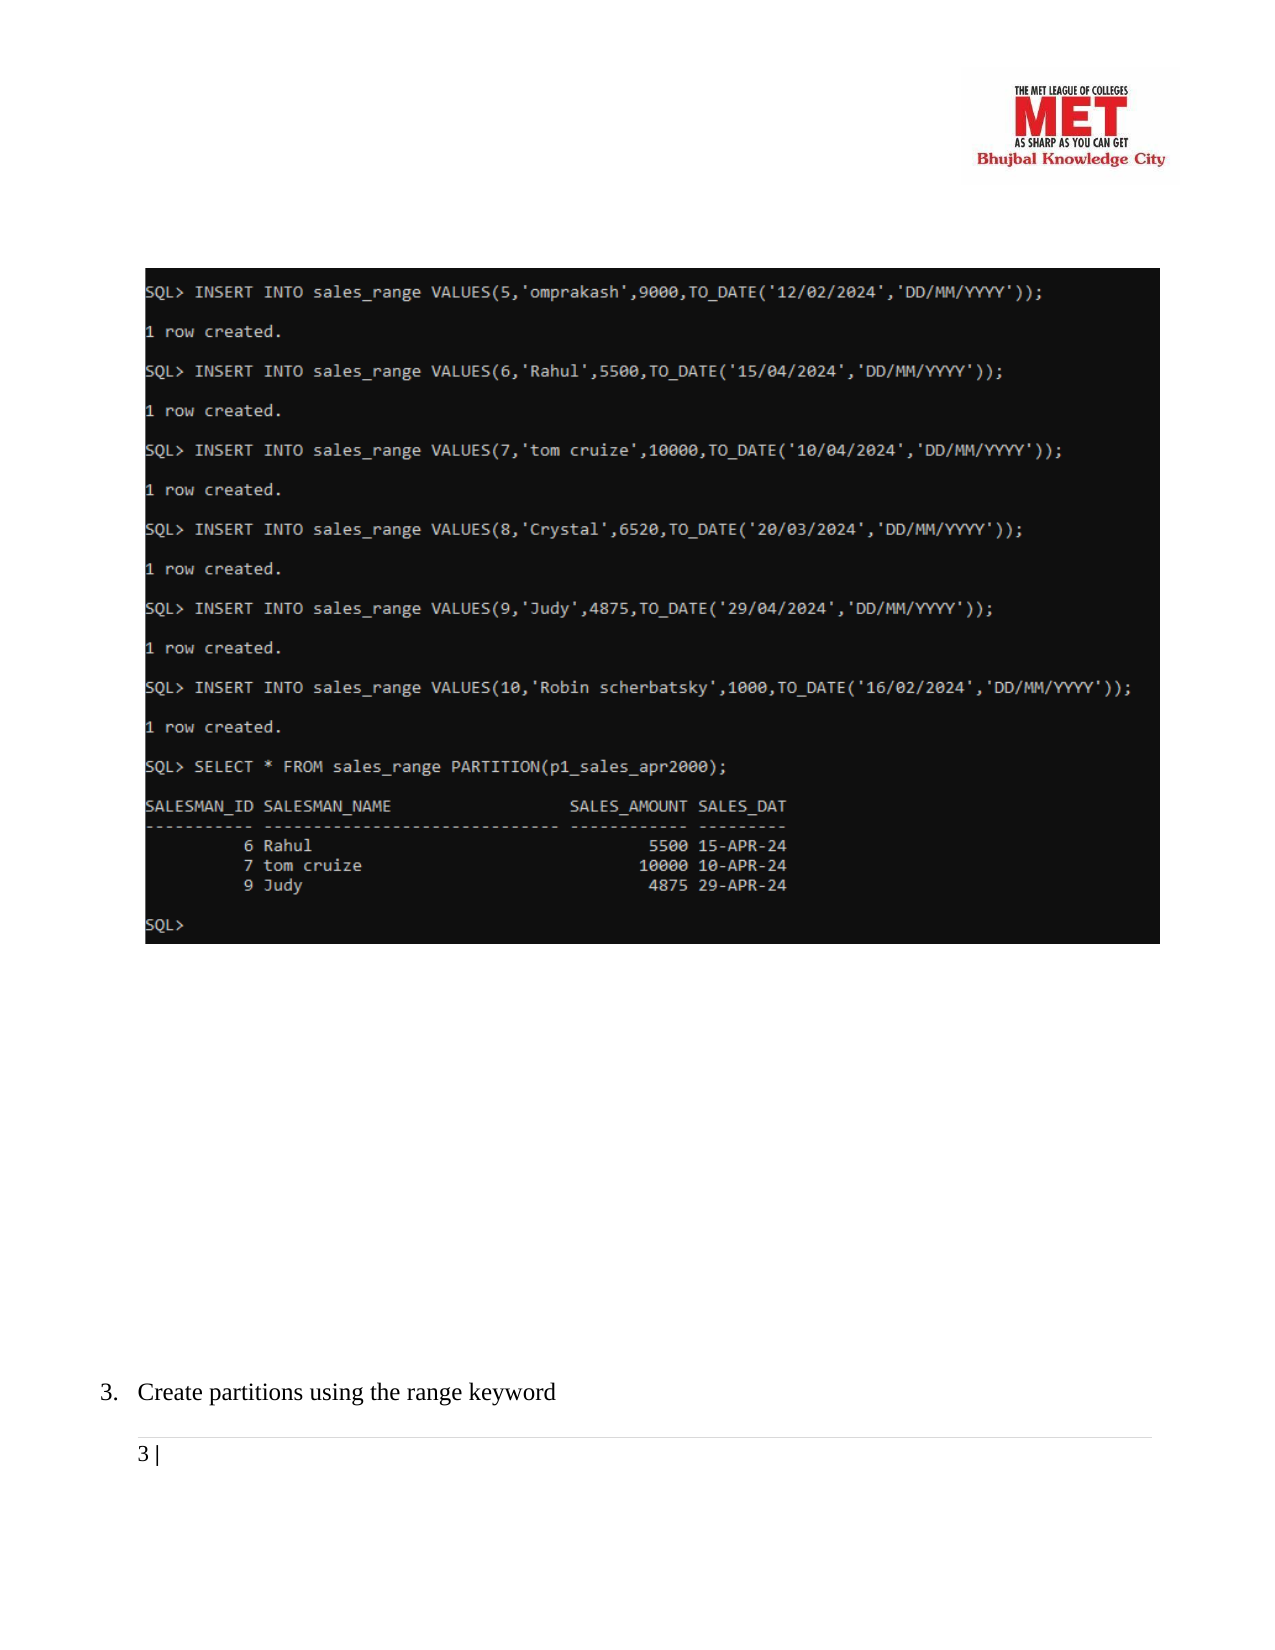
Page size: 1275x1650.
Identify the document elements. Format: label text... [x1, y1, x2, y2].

list Create partitions using the range keyword [100, 1377, 1152, 1406]
picture [145, 268, 1160, 944]
picture [300, 67, 1180, 185]
